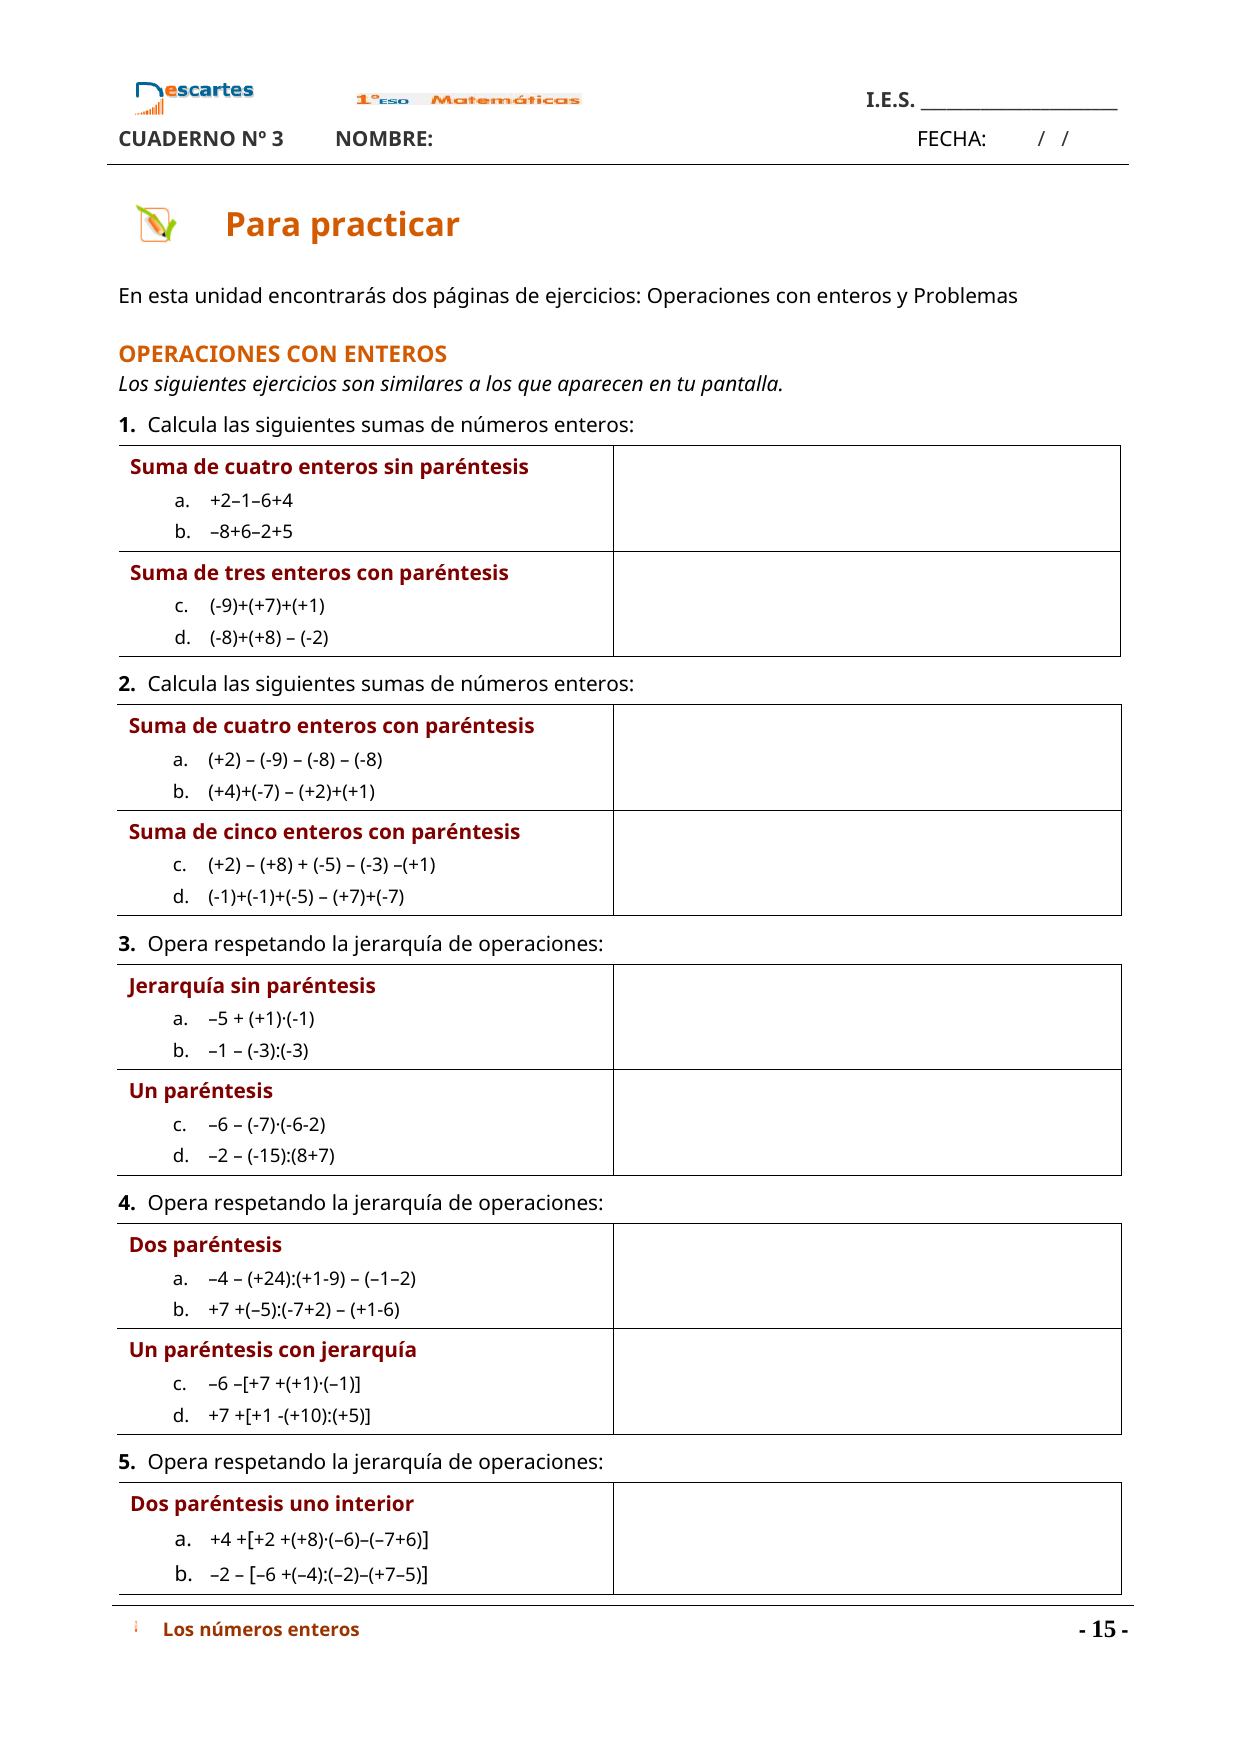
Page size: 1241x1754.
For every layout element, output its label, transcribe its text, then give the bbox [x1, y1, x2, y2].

text En esta unidad encontrarás dos páginas de ejercicios: Operaciones con enteros y Problemas [118, 281, 1122, 310]
picture [356, 93, 585, 105]
table_header Jerarquía sin paréntesis –5 + (+1)·(-1) –1 – (-3):(-3) [117, 965, 613, 1069]
table_header [614, 1483, 1121, 1593]
table_cell [614, 552, 1120, 656]
table_header Suma de cuatro enteros con paréntesis (+2) – (-9) – (-8) – (-8) (+4)+(-7) – (+2)+(+1) [117, 705, 613, 810]
table_header Suma de cuatro enteros sin paréntesis +2–1–6+4 –8+6–2+5 [119, 446, 613, 551]
table_header Dos paréntesis uno interior +4 +[+2 +(+8)·(–6)–(–7+6)] –2 – [–6 +(–4):(–2)–(+7–5)] [119, 1483, 613, 1593]
table_cell [614, 811, 1121, 915]
table_header Para practicar [214, 194, 1129, 252]
table_cell Un paréntesis –6 – (-7)·(-6-2) –2 – (-15):(8+7) [117, 1070, 613, 1174]
picture [134, 203, 179, 244]
text Los siguientes ejercicios son similares a los que aparecen en tu pantalla. [118, 369, 1122, 398]
table_cell [614, 1070, 1121, 1174]
table_header Dos paréntesis –4 – (+24):(+1-9) – (–1–2) +7 +(–5):(-7+2) – (+1-6) [117, 1224, 613, 1328]
table_cell Un paréntesis con jerarquía –6 –[+7 +(+1)·(–1)] +7 +[+1 -(+10):(+5)] [117, 1329, 613, 1434]
table_cell Suma de cinco enteros con paréntesis (+2) – (+8) + (-5) – (-3) –(+1) (-1)+(-1)+(-5) – (+7)+(-7) [117, 811, 613, 915]
table_header [614, 705, 1121, 810]
list Calcula las siguientes sumas de números enteros: [118, 669, 1122, 698]
table_cell Suma de tres enteros con paréntesis (-9)+(+7)+(+1) (-8)+(+8) – (-2) [119, 552, 613, 656]
picture [134, 82, 257, 115]
picture [134, 1620, 138, 1632]
table_header [614, 446, 1120, 551]
list Opera respetando la jerarquía de operaciones: [118, 1447, 1122, 1476]
text OPERACIONES CON ENTEROS [118, 338, 1122, 369]
table_header [614, 965, 1121, 1069]
list Opera respetando la jerarquía de operaciones: [118, 1188, 1122, 1217]
table_header [614, 1224, 1121, 1328]
table_header [107, 194, 213, 252]
table_cell [614, 1329, 1121, 1434]
list Opera respetando la jerarquía de operaciones: [118, 929, 1122, 957]
list Calcula las siguientes sumas de números enteros: [118, 410, 1122, 439]
